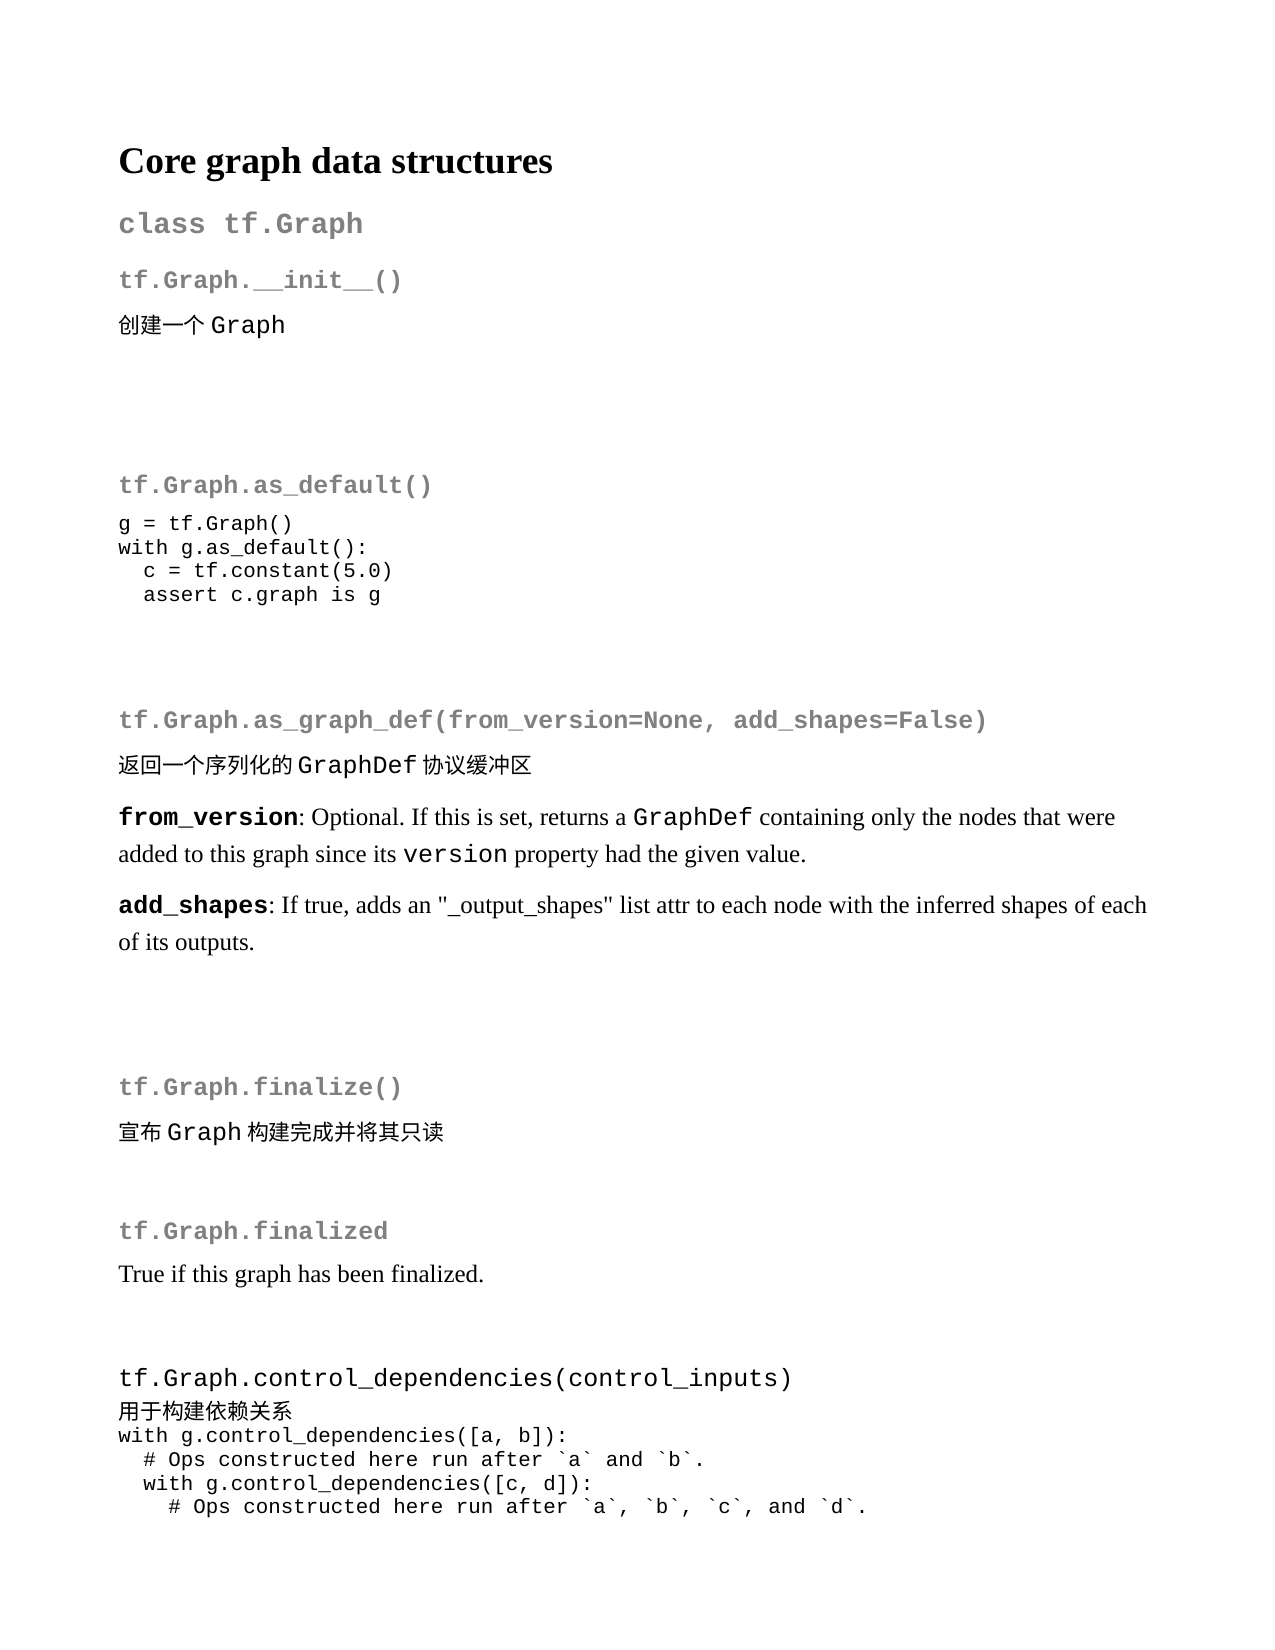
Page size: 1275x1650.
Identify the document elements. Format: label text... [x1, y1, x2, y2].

text with g.control_dependencies([a, b]): [118, 1425, 1157, 1449]
subtitle Core graph data structures [118, 139, 1157, 182]
text 创建一个 Graph [118, 308, 1157, 341]
subtitle class tf.Graph [118, 209, 1157, 242]
text tf.Graph.control_dependencies(control_inputs) [118, 1365, 1157, 1394]
text 用于构建依赖关系 [118, 1394, 1157, 1425]
text True if this graph has been finalized. [118, 1259, 1157, 1288]
subtitle tf.Graph.finalize() [118, 1074, 1157, 1103]
subtitle tf.Graph.finalized [118, 1218, 1157, 1247]
text # Ops constructed here run after `a` and `b`. [118, 1449, 1157, 1473]
text # Ops constructed here run after `a`, `b`, `c`, and `d`. [118, 1496, 1157, 1520]
text with g.as_default(): [118, 537, 1157, 560]
text from_version: Optional. If this is set, returns a GraphDef containing only the nodes that were added to this graph since its version property had the given value. [118, 802, 1157, 869]
text with g.control_dependencies([c, d]): [118, 1473, 1157, 1496]
text 宣布 Graph构建完成并将其只读 [118, 1115, 1157, 1148]
subtitle tf.Graph.as_graph_def(from_version=None, add_shapes=False) [118, 707, 1157, 736]
text assert c.graph is g [118, 584, 1157, 608]
subtitle tf.Graph.__init__() [118, 267, 1157, 296]
text add_shapes: If true, adds an "_output_shapes" list attr to each node with the inferred shapes of each of its outputs. [118, 890, 1157, 956]
text g = tf.Graph() [118, 513, 1157, 537]
text 返回一个序列化的GraphDef协议缓冲区 [118, 748, 1157, 781]
text c = tf.constant(5.0) [118, 560, 1157, 584]
subtitle tf.Graph.as_default() [118, 472, 1157, 501]
